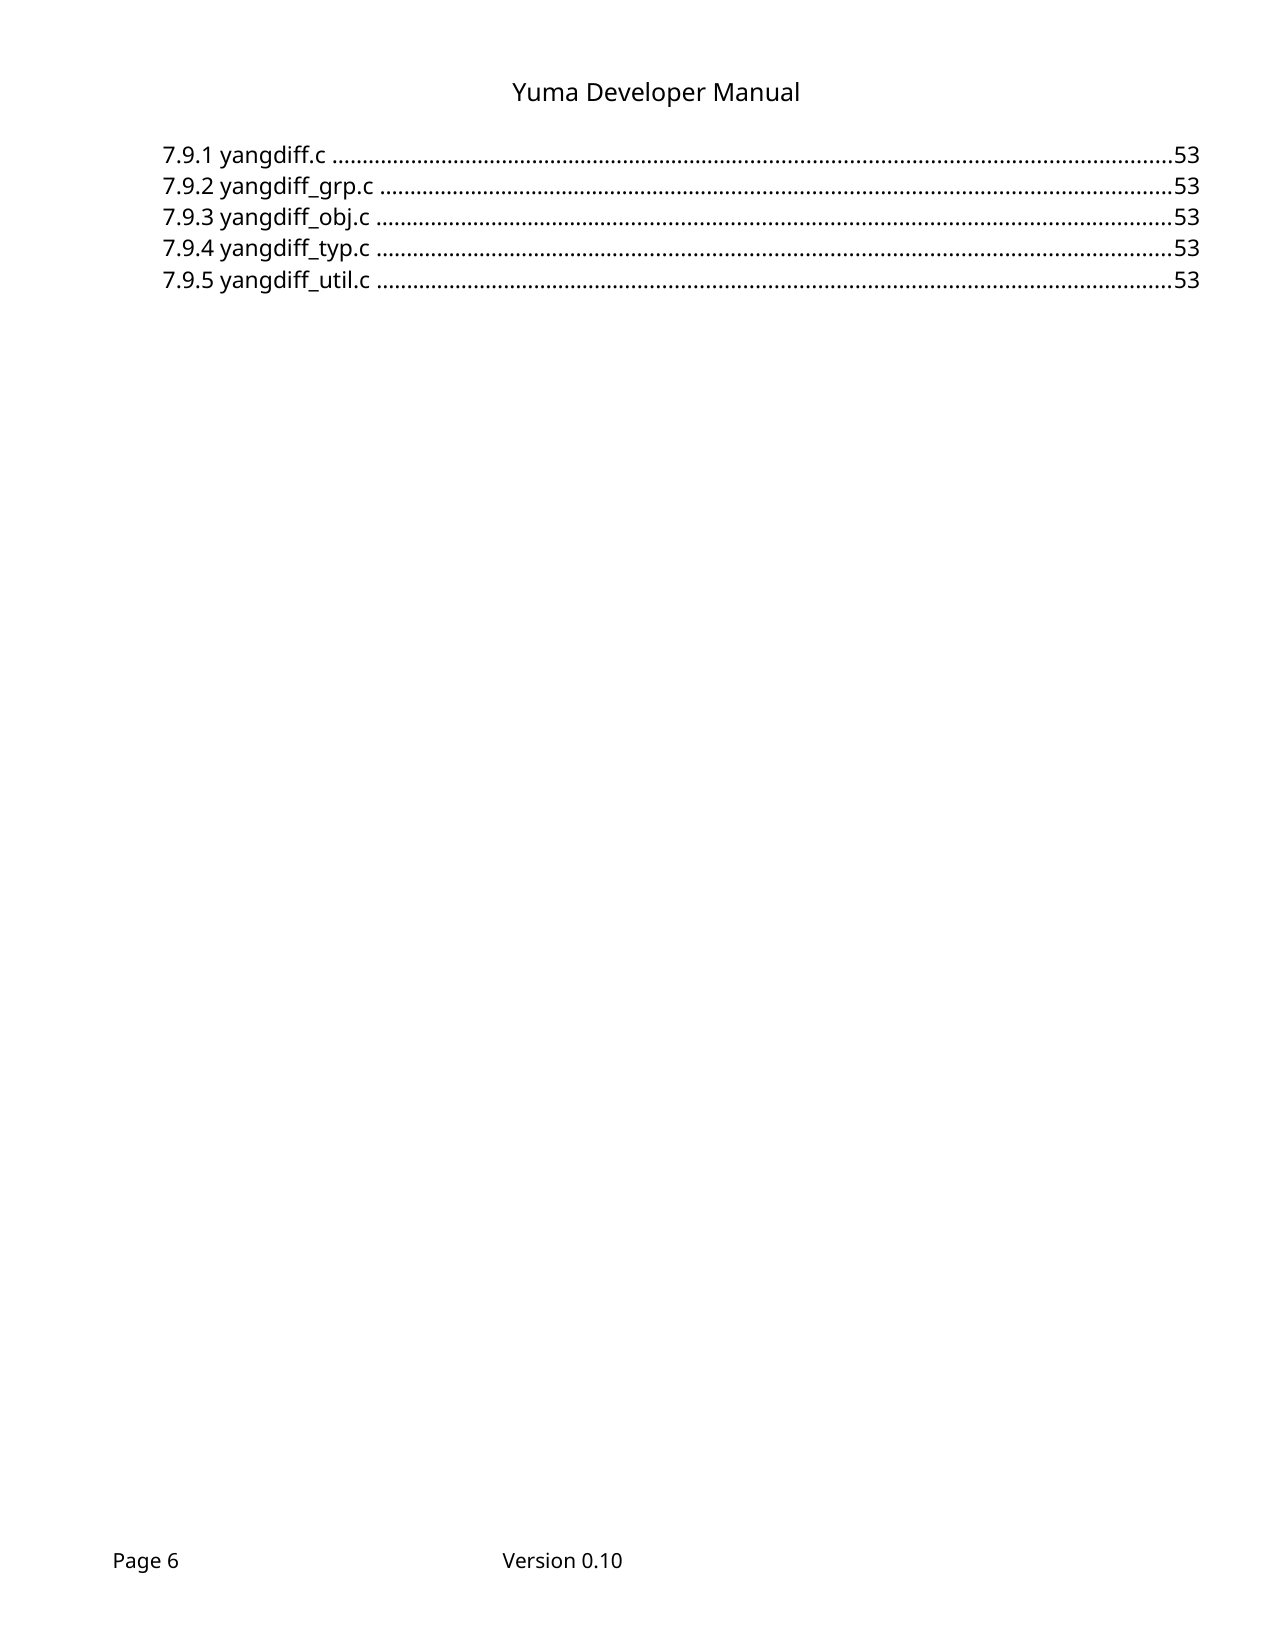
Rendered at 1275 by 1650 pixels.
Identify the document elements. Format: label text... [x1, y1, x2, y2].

text 7.9.5 yangdiff_util.c 53 [162, 263, 1200, 295]
text 7.9.3 yangdiff_obj.c 53 [162, 201, 1200, 232]
text 7.9.1 yangdiff.c 53 [162, 138, 1200, 170]
text 7.9.2 yangdiff_grp.c 53 [162, 170, 1200, 201]
text 7.9.4 yangdiff_typ.c 53 [162, 232, 1200, 263]
